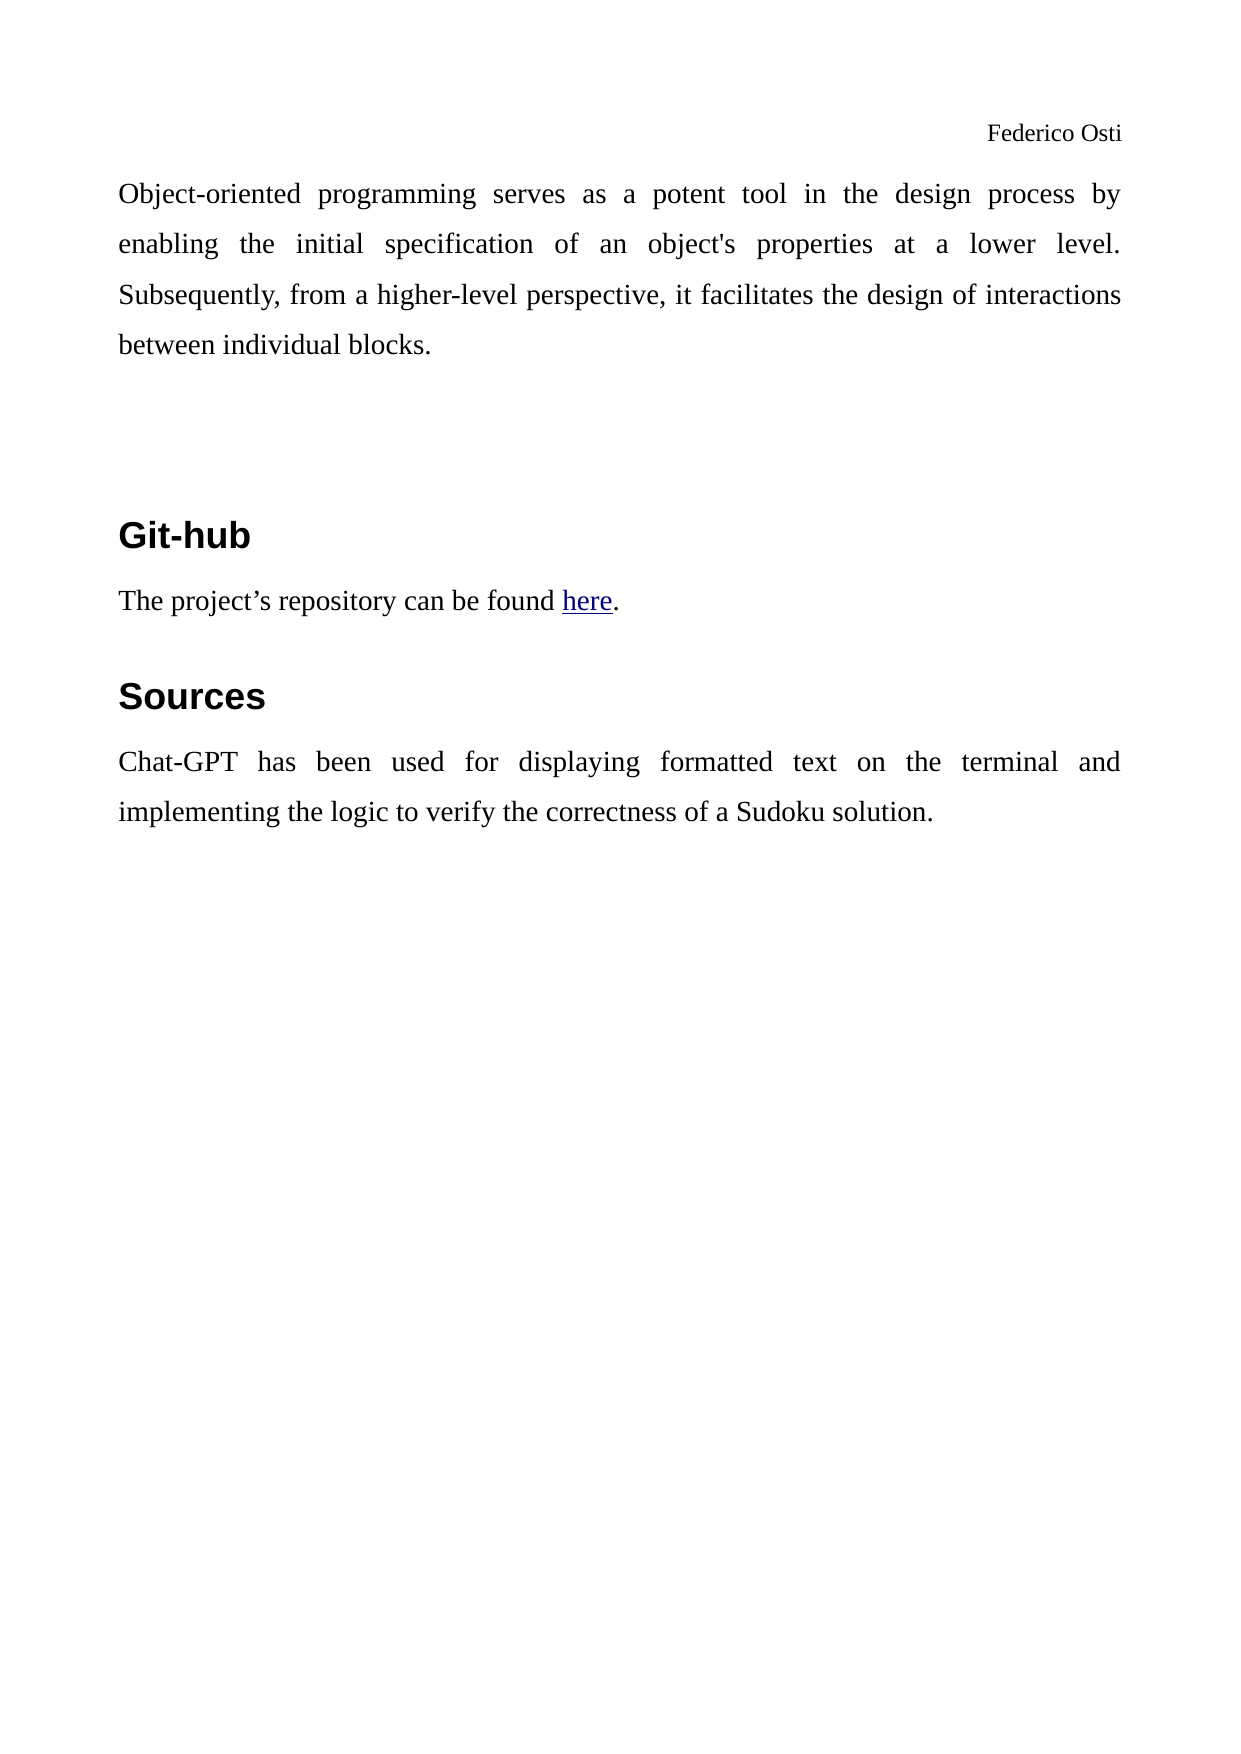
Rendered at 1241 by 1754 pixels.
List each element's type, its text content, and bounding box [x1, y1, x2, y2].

text Object-oriented programming serves as a potent tool in the design process by enabling the initial specification of an object's properties at a lower level. Subsequently, from a higher-level perspective, it facilitates the design of interactions between individual blocks. [118, 176, 1122, 361]
subtitle Git-hub [118, 513, 1122, 556]
text The project’s repository can be found here. [118, 583, 1122, 617]
subtitle Sources [118, 674, 1122, 717]
text Chat-GPT has been used for displaying formatted text on the terminal and implementing the logic to verify the correctness of a Sudoku solution. [118, 744, 1122, 828]
